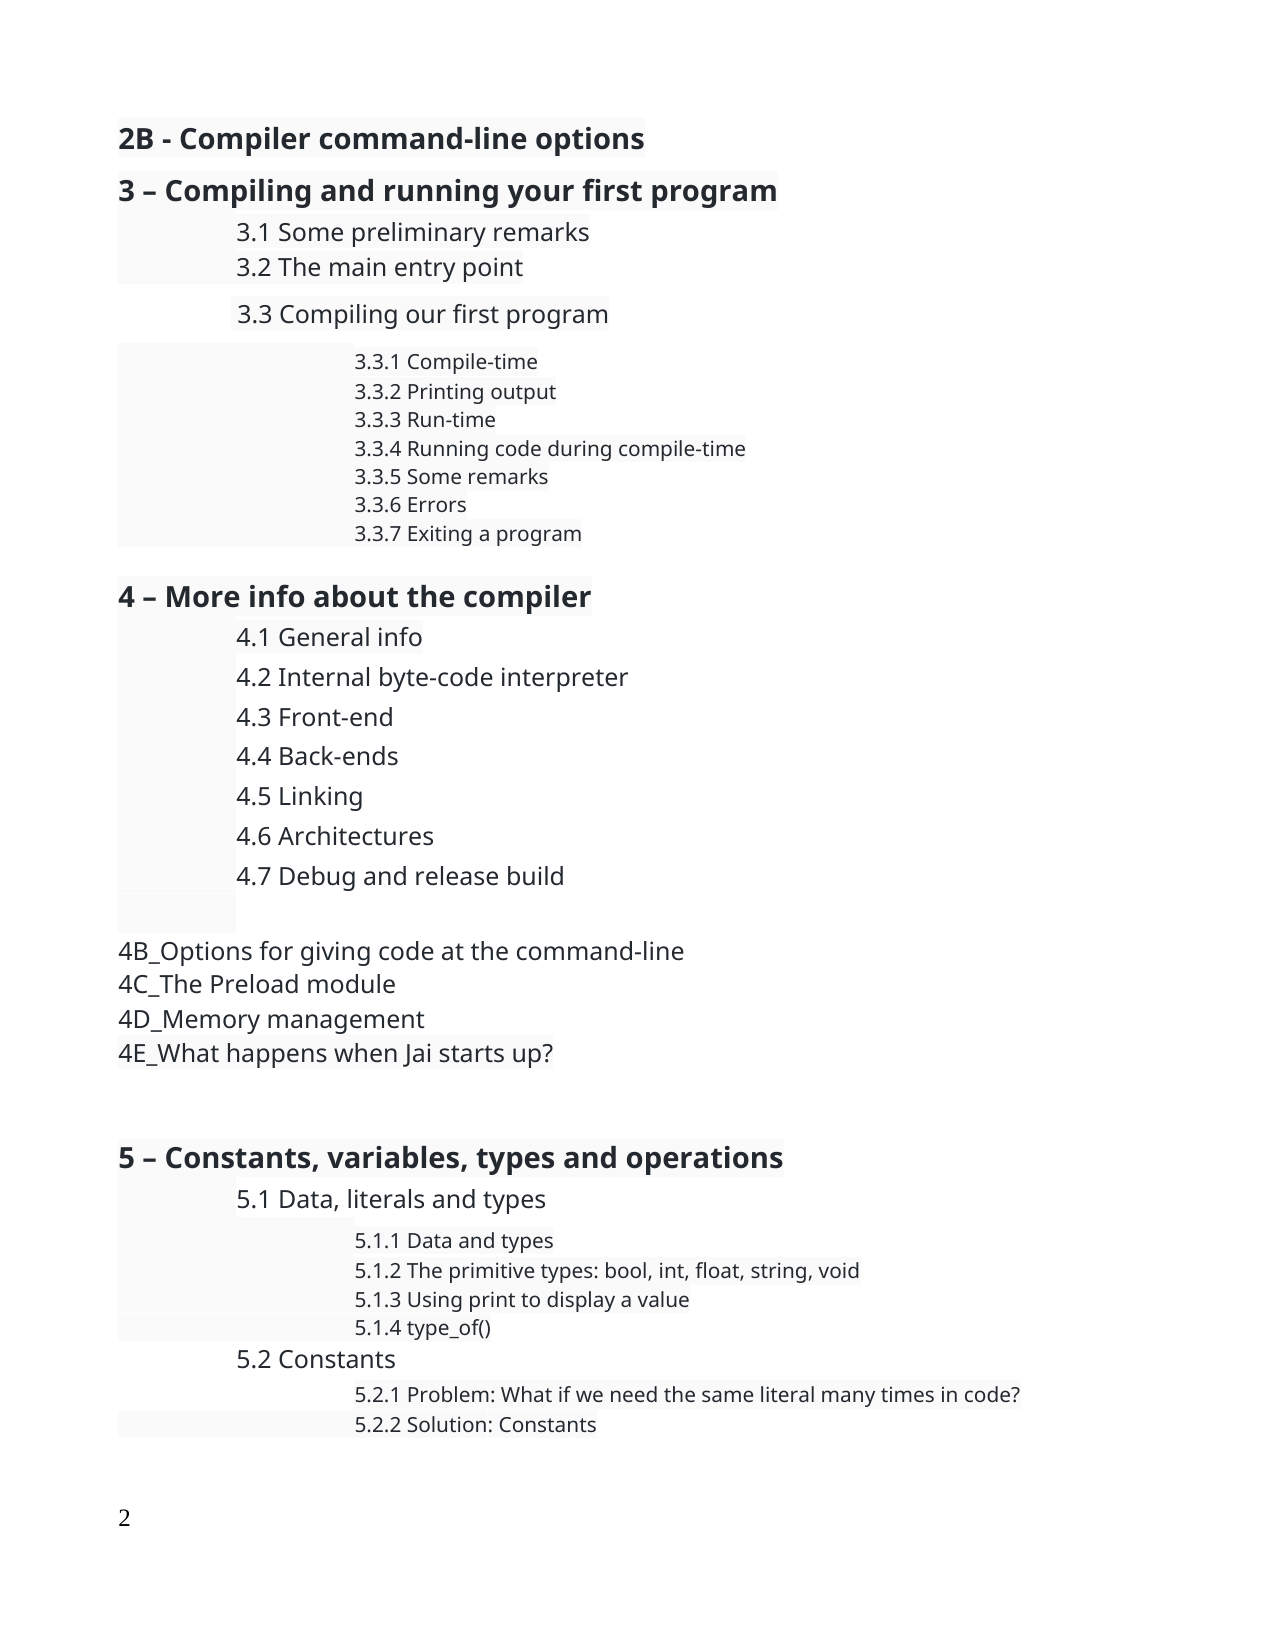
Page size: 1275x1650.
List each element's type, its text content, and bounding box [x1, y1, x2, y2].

subtitle 3.3.3 Run-time [118, 405, 1157, 434]
text 4.1 General info [118, 616, 1157, 655]
subtitle 3.3.1 Compile-time [118, 343, 1157, 377]
text 4.6 Architectures [118, 814, 1157, 854]
text 5.1 Data, literals and types [118, 1177, 1157, 1217]
text 4E_What happens when Jai starts up? [118, 1035, 1157, 1069]
subtitle 5.2 Constants [118, 1342, 1157, 1376]
text 5.1.3 Using print to display a value [118, 1285, 1157, 1313]
text 4.7 Debug and release build [118, 854, 1157, 893]
text 3.3.2 Printing output [118, 377, 1157, 405]
subtitle 3.3 Compiling our first program [231, 296, 1157, 330]
subtitle 5 – Constants, variables, types and operations [118, 1137, 1157, 1177]
text 4C_The Preload module [118, 967, 1157, 1001]
text 4D_Memory management [118, 1001, 1157, 1035]
text 5.1.4 type_of() [118, 1313, 1157, 1342]
text 4.3 Front-end [118, 695, 1157, 735]
text 4B_Options for giving code at the command-line [118, 933, 1157, 967]
text 3 – Compiling and running your first program [118, 170, 1157, 210]
text 4 – More info about the compiler [118, 576, 1157, 616]
text 3.3.6 Errors [118, 491, 1157, 519]
text 4.5 Linking [118, 774, 1157, 814]
text 5.1.1 Data and types [118, 1217, 1157, 1257]
text 3.1 Some preliminary remarks [118, 210, 1157, 250]
text 5.2.1 Problem: What if we need the same literal many times in code? [118, 1376, 1157, 1410]
text 5.1.2 The primitive types: bool, int, float, string, void [118, 1257, 1157, 1285]
subtitle 2B - Compiler command-line options [118, 118, 1157, 158]
text 4.2 Internal byte-code interpreter [118, 655, 1157, 695]
text 3.3.4 Running code during compile-time [118, 434, 1157, 462]
text 3.3.5 Some remarks [118, 462, 1157, 491]
text 4.4 Back-ends [118, 735, 1157, 774]
text 3.2 The main entry point [118, 250, 1157, 284]
text 3.3.7 Exiting a program [118, 519, 1157, 547]
text 5.2.2 Solution: Constants [118, 1410, 1157, 1438]
